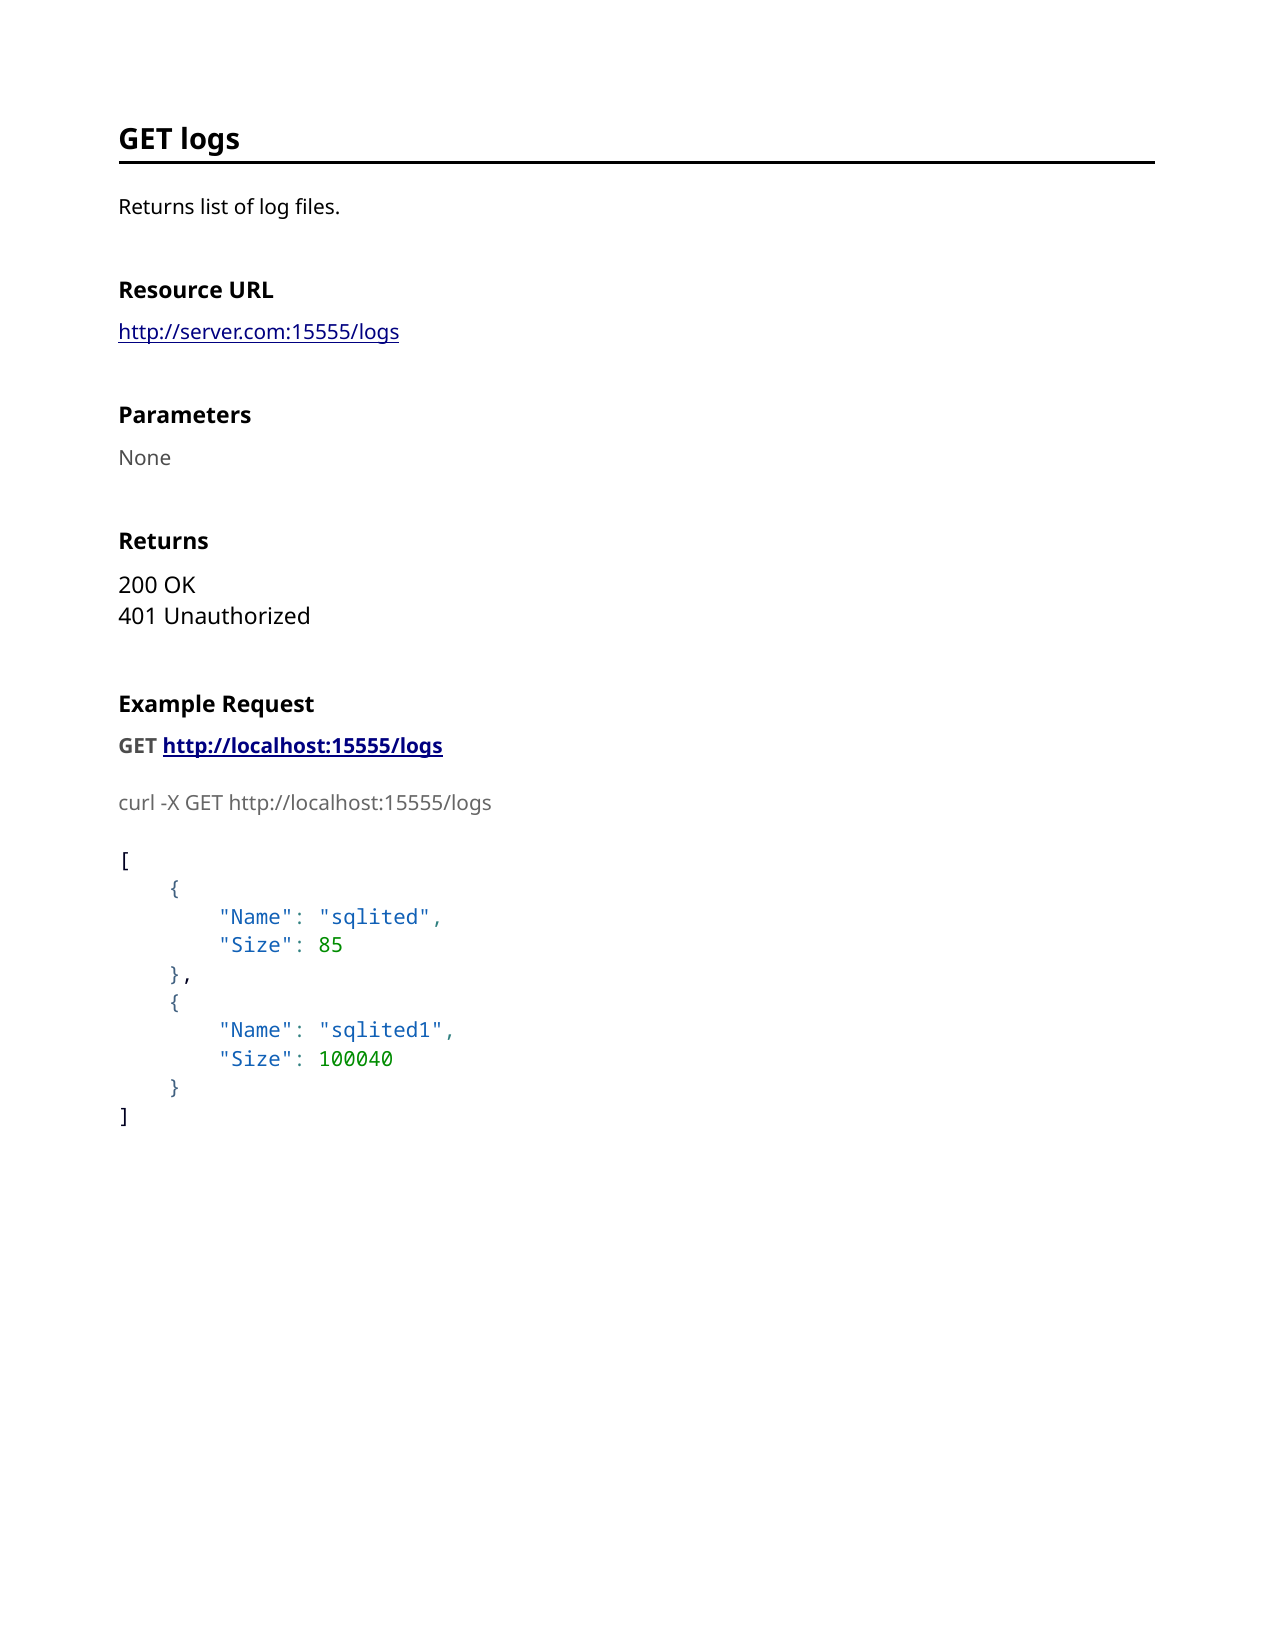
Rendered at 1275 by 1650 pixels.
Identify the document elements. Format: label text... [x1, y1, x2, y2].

text [ [118, 845, 1157, 873]
text Returns list of log files. [118, 192, 1157, 220]
text GET http://localhost:15555/logs [118, 731, 1157, 760]
text "Size": 100040 [118, 1044, 1157, 1072]
subtitle Parameters [118, 399, 1157, 431]
text ] [118, 1101, 1157, 1129]
text } [118, 1072, 1157, 1101]
subtitle Returns [118, 525, 1157, 556]
text { [118, 873, 1157, 902]
text 200 OK [118, 569, 1157, 600]
text }, [118, 959, 1157, 987]
text 401 Unauthorized [118, 600, 1157, 631]
text { [118, 987, 1157, 1016]
text "Size": 85 [118, 930, 1157, 959]
text curl -X GET http://localhost:15555/logs [118, 788, 1157, 817]
text "Name": "sqlited", [118, 902, 1157, 930]
text "Name": "sqlited1", [118, 1016, 1157, 1044]
text None [118, 443, 1157, 472]
subtitle Example Request [118, 687, 1157, 719]
text GET logs [118, 118, 1157, 158]
subtitle Resource URL [118, 274, 1157, 305]
text http://server.com:15555/logs [118, 317, 1157, 346]
